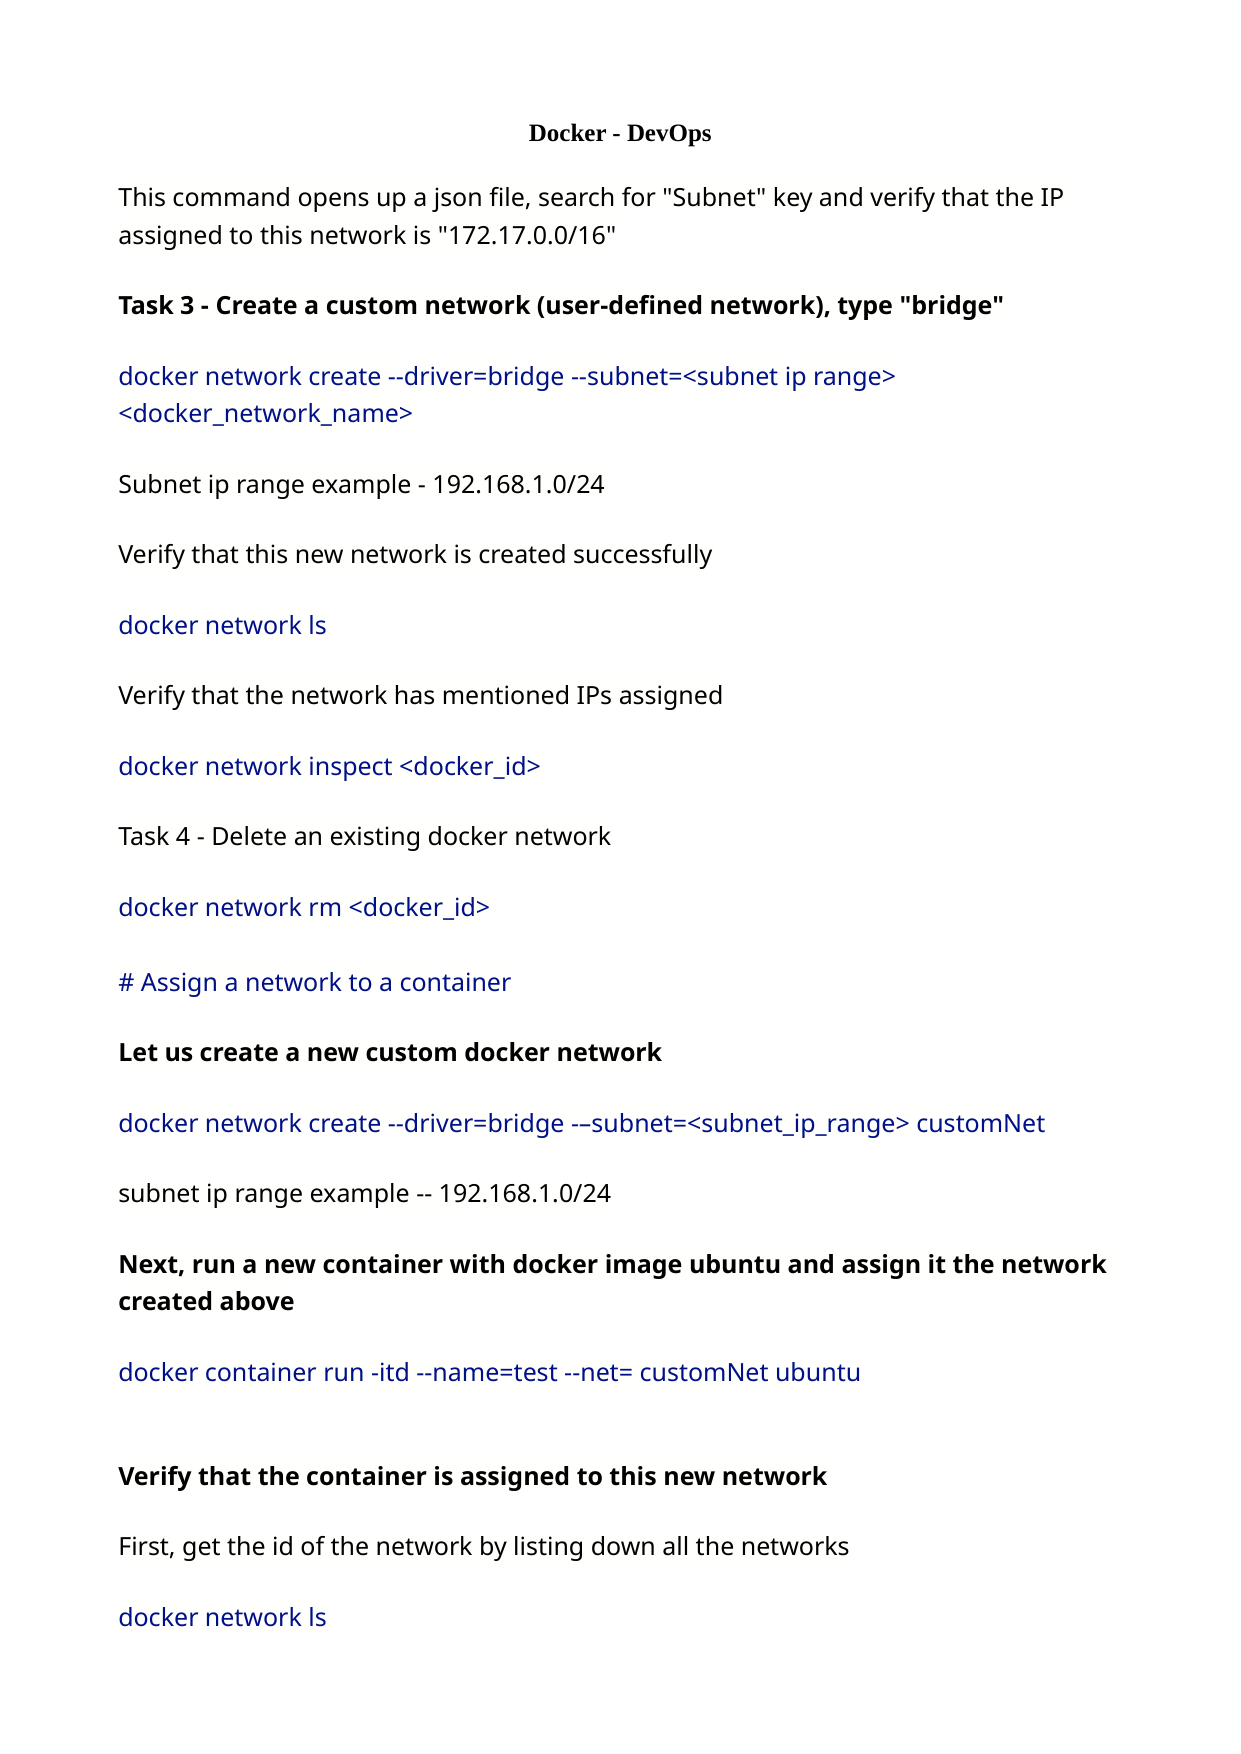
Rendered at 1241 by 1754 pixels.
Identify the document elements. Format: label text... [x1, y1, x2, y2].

text docker network rm <docker_id> [118, 886, 1122, 923]
text docker network create --driver=bridge --subnet=<subnet ip range> <docker_network_name> [118, 355, 1122, 430]
text Next, run a new container with docker image ubuntu and assign it the network created above [118, 1243, 1122, 1318]
text Let us create a new custom docker network [118, 1032, 1122, 1069]
text Subnet ip range example - 192.168.1.0/24 [118, 463, 1122, 500]
text subnet ip range example -- 192.168.1.0/24 [118, 1173, 1122, 1210]
text Verify that the network has mentioned IPs assigned [118, 674, 1122, 712]
text Task 3 - Create a custom network (user-defined network), type "bridge" [118, 284, 1122, 322]
text docker container run -itd --name=test --net= customNet ubuntu [118, 1351, 1122, 1389]
text First, get the id of the network by listing down all the networks [118, 1525, 1122, 1563]
text Verify that this new network is created successfully [118, 533, 1122, 571]
text docker network ls [118, 1596, 1122, 1633]
text This command opens up a json file, search for "Subnet" key and verify that the IP assigned to this network is "172.17.0.0/16" [118, 176, 1122, 251]
text docker network inspect <docker_id> [118, 745, 1122, 782]
text Task 4 - Delete an existing docker network [118, 816, 1122, 853]
text # Assign a network to a container [118, 961, 1122, 998]
text docker network ls [118, 604, 1122, 641]
text Verify that the container is assigned to this new network [118, 1455, 1122, 1492]
text docker network create --driver=bridge -–subnet=<subnet_ip_range> customNet [118, 1102, 1122, 1139]
